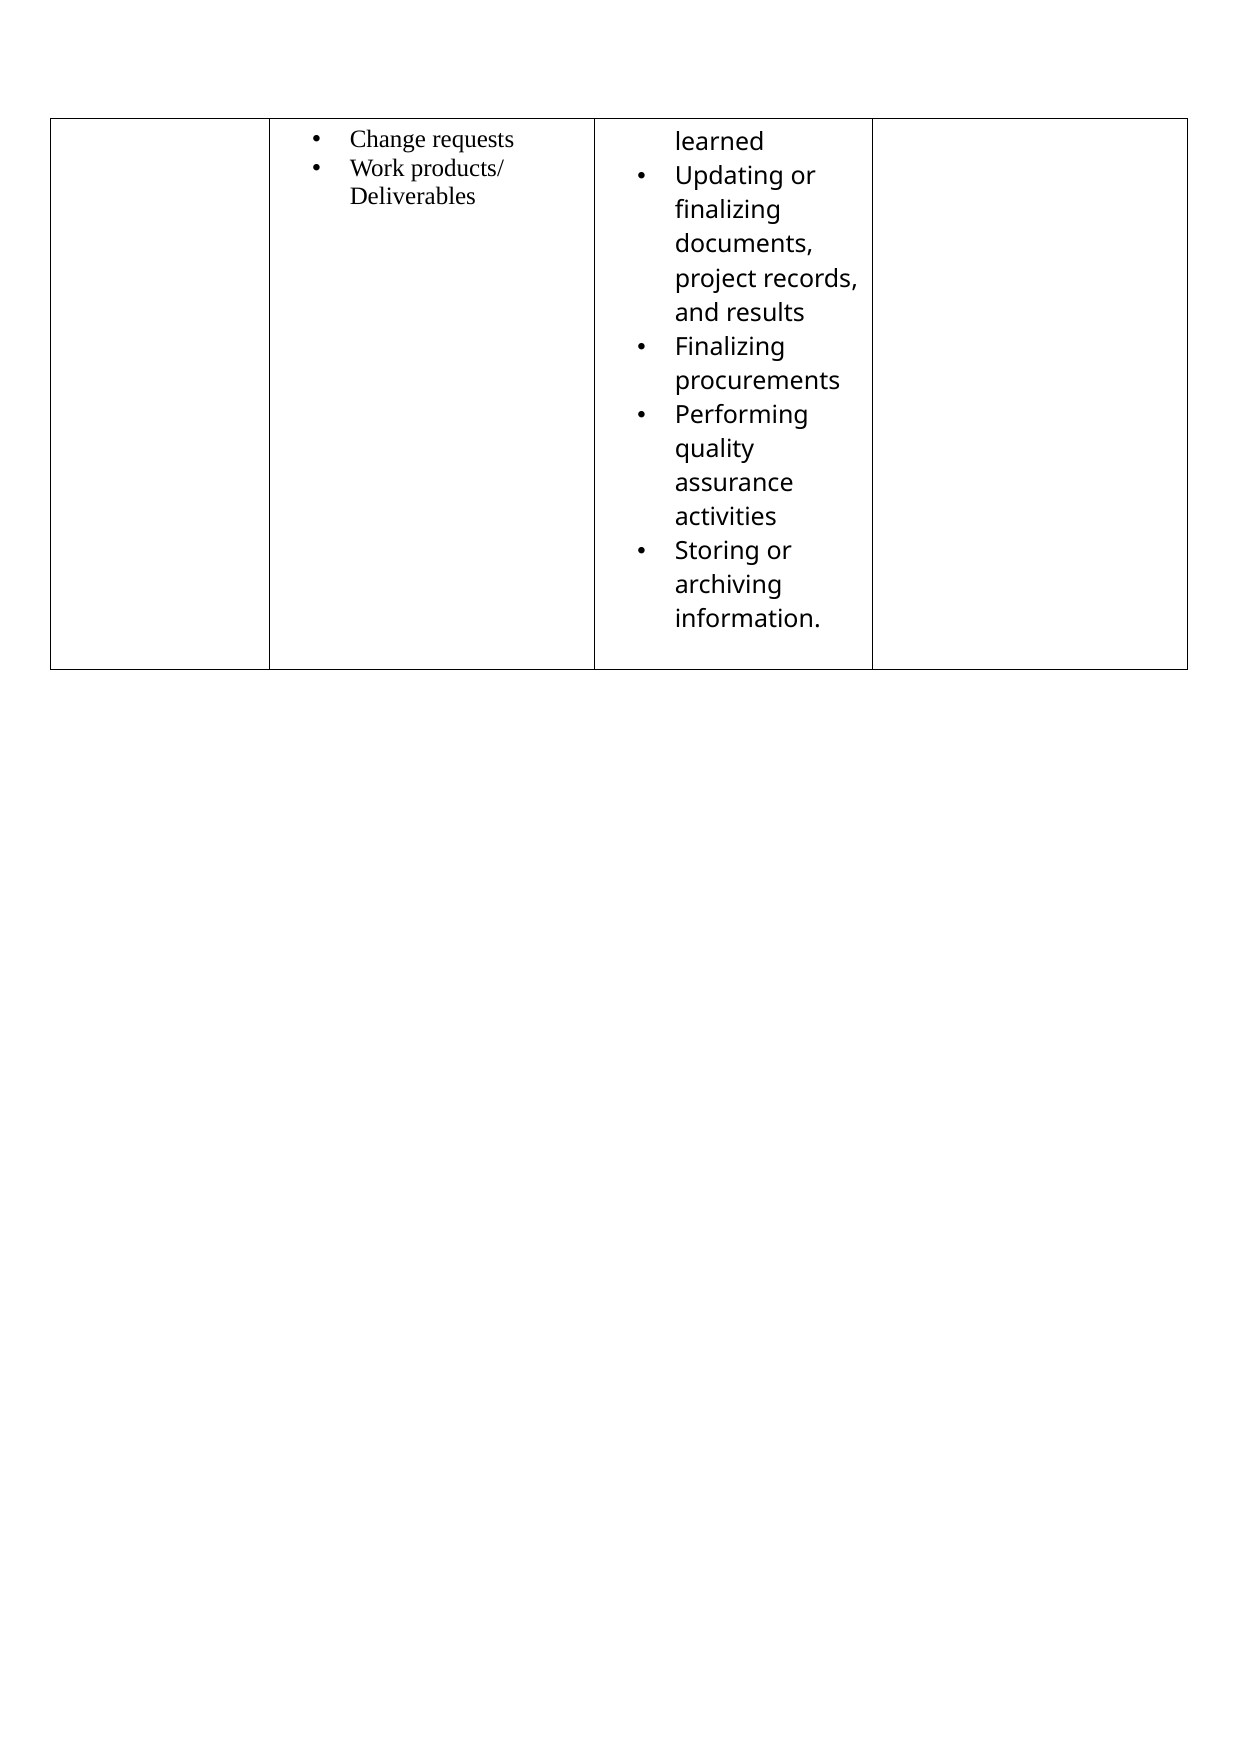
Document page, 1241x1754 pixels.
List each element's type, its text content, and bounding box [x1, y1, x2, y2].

table_cell [51, 119, 269, 669]
table_cell Project Charter Scope Staement Project Management Plan Management plans for each Functional area Ongoing Project plan Updates Project Deliverables Change Managment Document Performance baselines Progress and Status reports. Plan Updates Change requests Work products/ Deliverables [270, 119, 594, 669]
table_cell Obtaining acceptance by the customer or sponsor (approval to close) Releasing people and resources Reporting on team performance and lessons learned Updating or finalizing documents, project records, and results Finalizing procurements Performing quality assurance activities Storing or archiving information. [595, 119, 872, 669]
table_cell [873, 119, 1187, 669]
